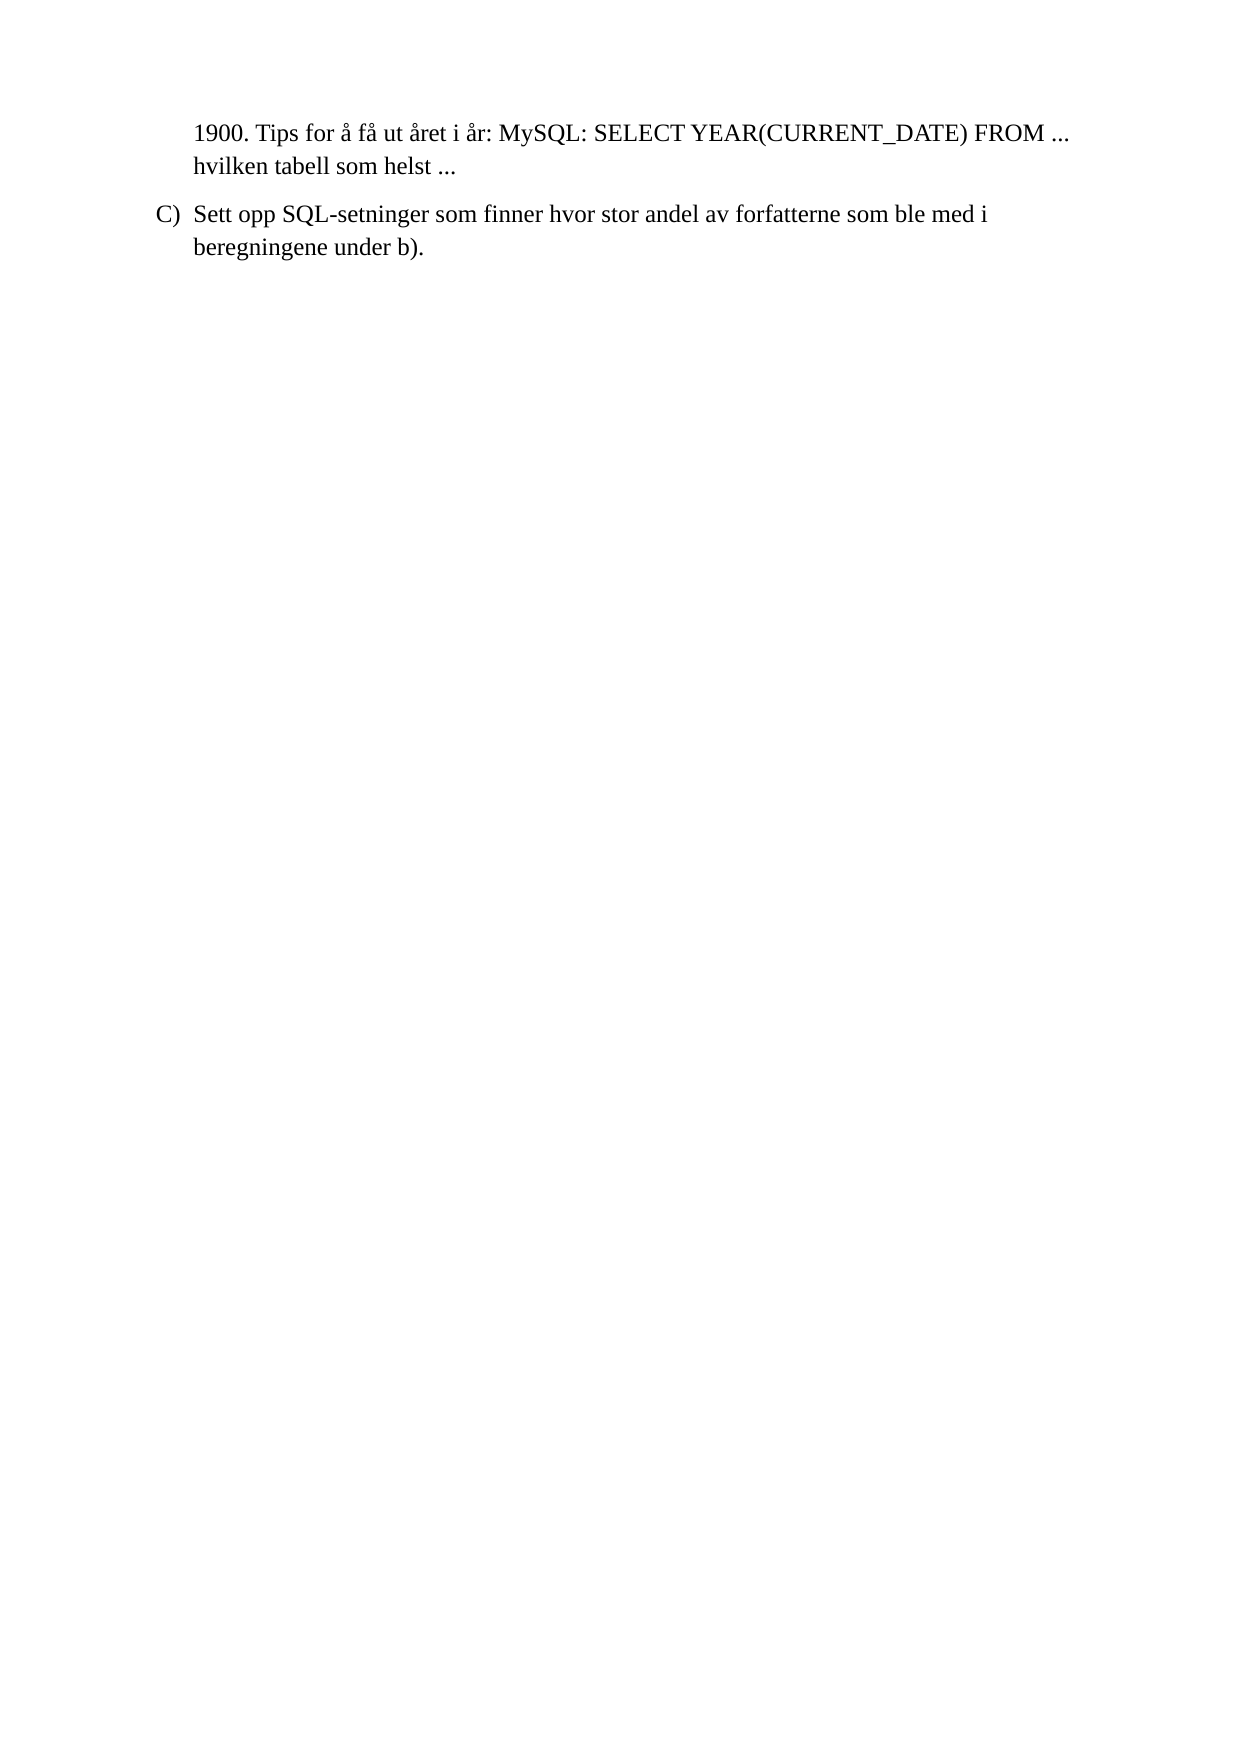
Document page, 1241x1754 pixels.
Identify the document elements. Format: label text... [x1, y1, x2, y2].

list 1900. Tips for å få ut året i år: MySQL: SELECT YEAR(CURRENT_DATE) FROM ... hvilken tabell som helst ... [156, 118, 1122, 180]
list Sett opp SQL-setninger som finner hvor stor andel av forfatterne som ble med i beregningene under b). [156, 199, 1122, 261]
